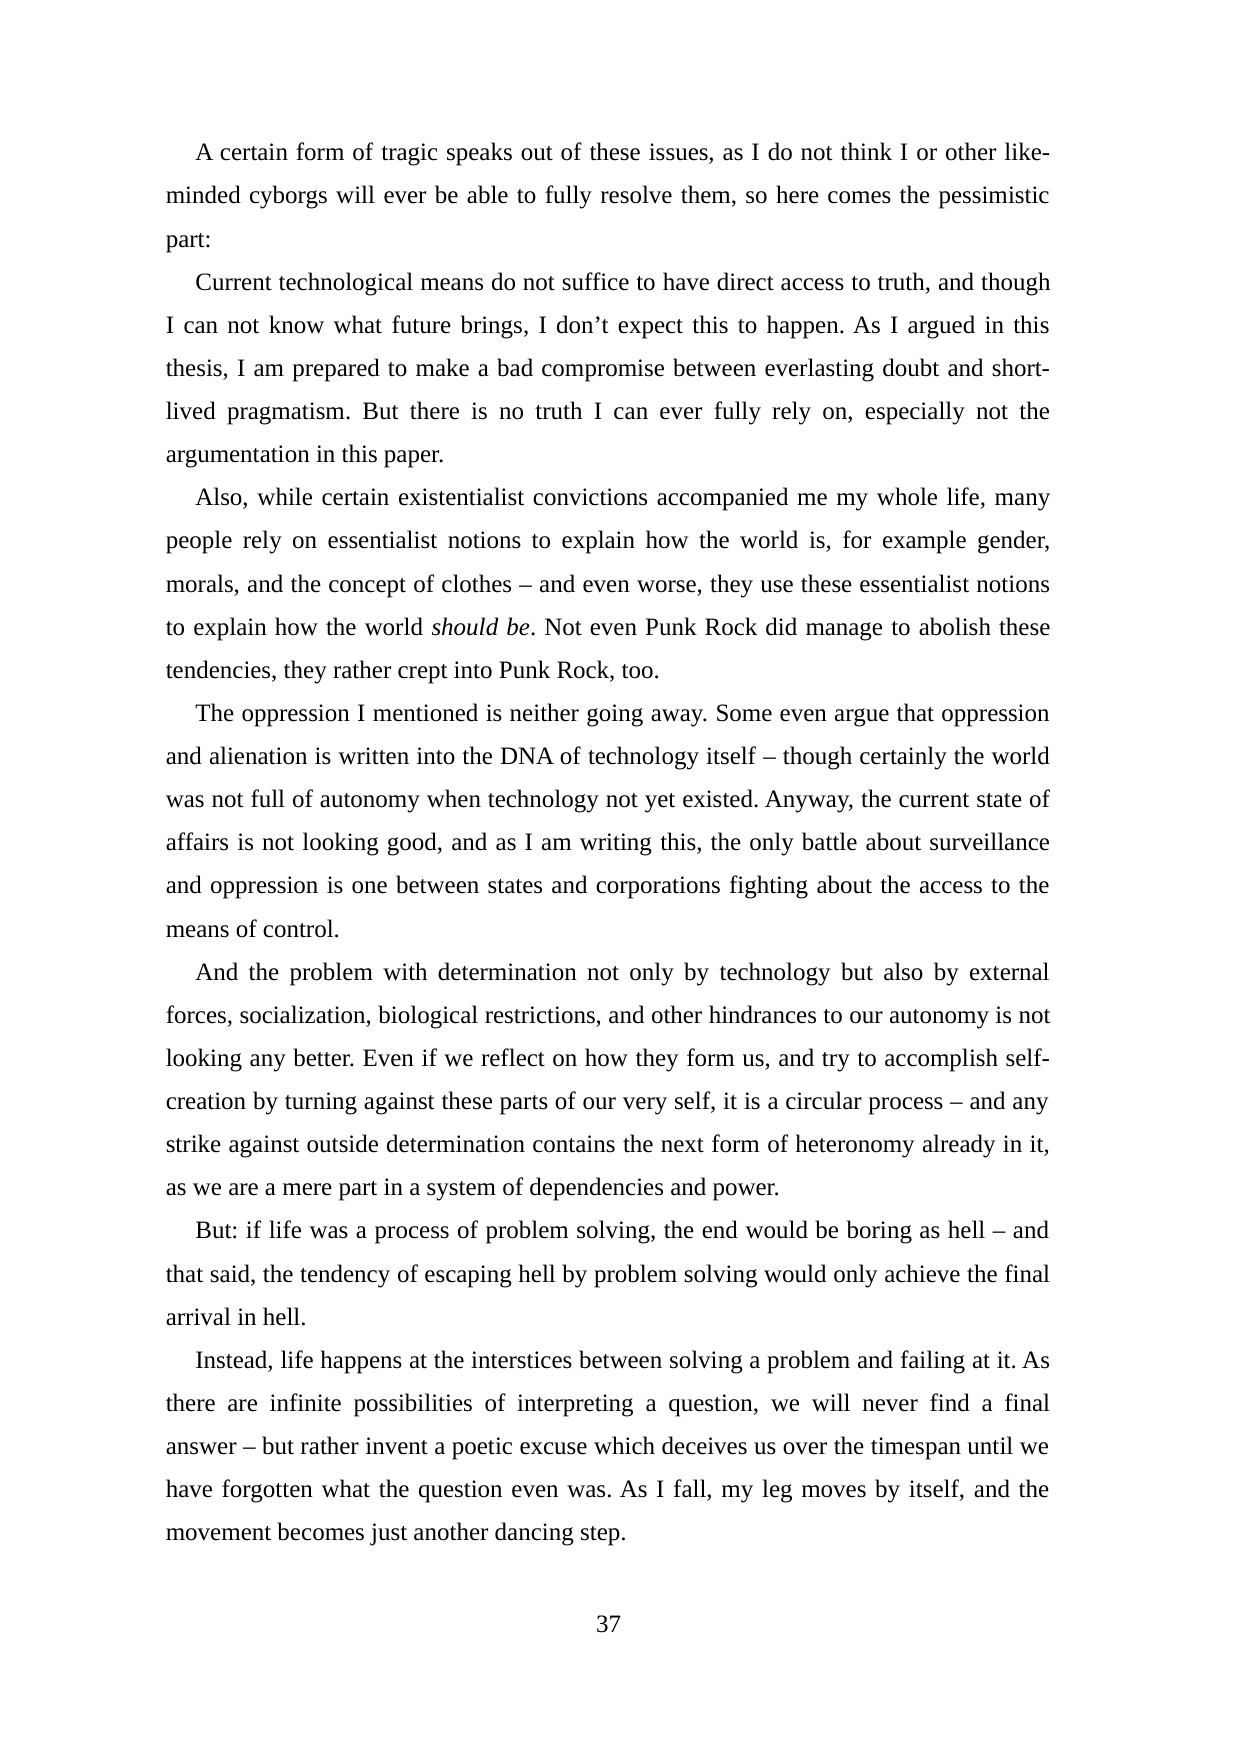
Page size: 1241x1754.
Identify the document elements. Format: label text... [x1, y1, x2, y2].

text Current technological means do not suffice to have direct access to truth, and though I can not know what future brings, I don’t expect this to happen. As I argued in this thesis, I am prepared to make a bad compromise between everlasting doubt and short-lived pragmatism. But there is no truth I can ever fully rely on, especially not the argumentation in this paper. [166, 267, 1051, 468]
text And the problem with determination not only by technology but also by external forces, socialization, biological restrictions, and other hindrances to our autonomy is not looking any better. Even if we reflect on how they form us, and try to accomplish self-creation by turning against these parts of our very self, it is a circular process – and any strike against outside determination contains the next form of heteronomy already in it, as we are a mere part in a system of dependencies and power. [166, 957, 1051, 1201]
text But: if life was a process of problem solving, the end would be boring as hell – and that said, the tendency of escaping hell by problem solving would only achieve the final arrival in hell. [166, 1216, 1051, 1331]
text A certain form of tragic speaks out of these issues, as I do not think I or other like-minded cyborgs will ever be able to fully resolve them, so here comes the pessimistic part: [166, 137, 1051, 252]
text The oppression I mentioned is neither going away. Some even argue that oppression and alienation is written into the DNA of technology itself – though certainly the world was not full of autonomy when technology not yet existed. Anyway, the current state of affairs is not looking good, and as I am writing this, the only battle about surveillance and oppression is one between states and corporations fighting about the access to the means of control. [166, 698, 1051, 942]
text Also, while certain existentialist convictions accompanied me my whole life, many people rely on essentialist notions to explain how the world is, for example gender, morals, and the concept of clothes – and even worse, they use these essentialist notions to explain how the world should be. Not even Punk Rock did manage to abolish these tendencies, they rather crept into Punk Rock, too. [166, 482, 1051, 684]
text Instead, life happens at the interstices between solving a problem and failing at it. As there are infinite possibilities of interpreting a question, we will never find a final answer – but rather invent a poetic excuse which deceives us over the timespan until we have forgotten what the question even was. As I fall, my leg moves by itself, and the movement becomes just another dancing step. [166, 1345, 1051, 1546]
